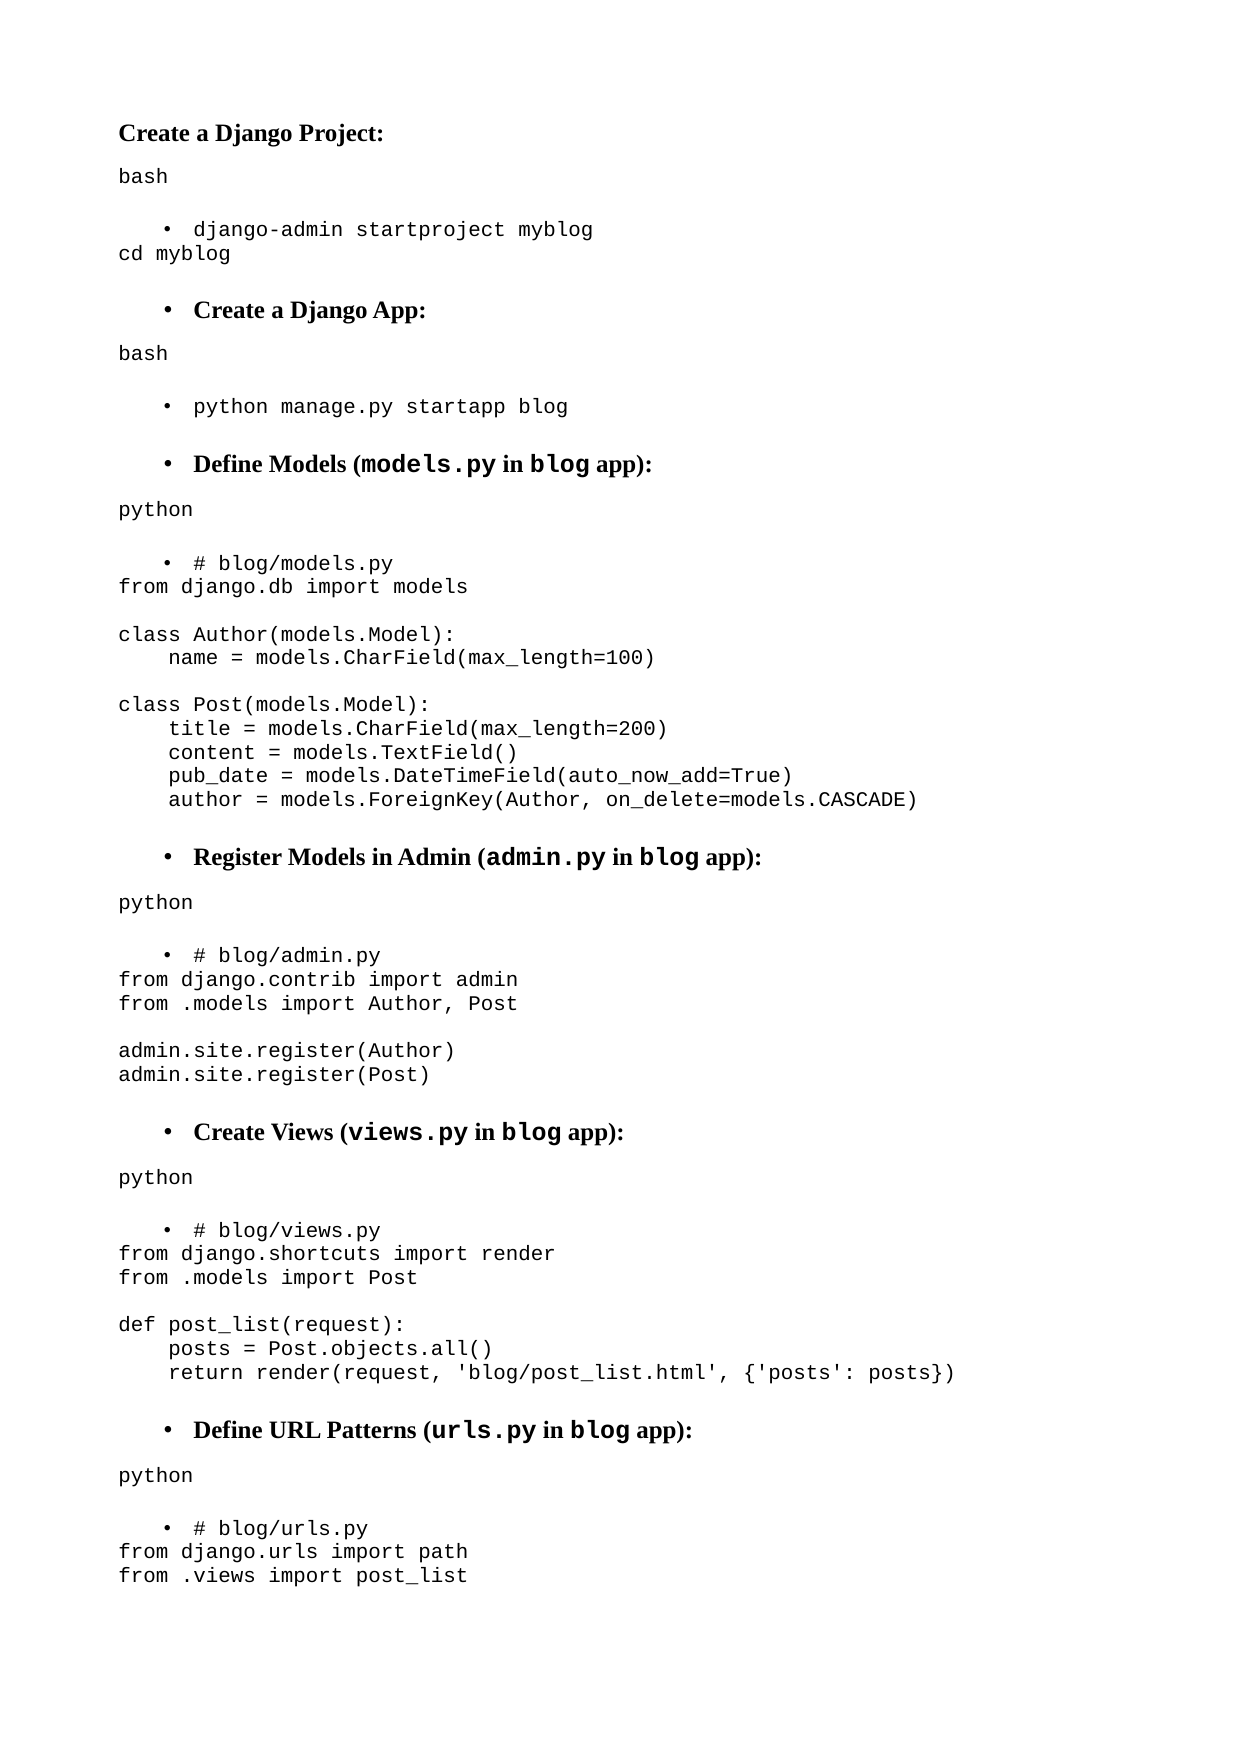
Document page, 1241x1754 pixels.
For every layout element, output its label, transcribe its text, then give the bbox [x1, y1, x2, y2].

text name = models.CharField(max_length=100) [118, 647, 1122, 671]
text return render(request, 'blog/post_list.html', {'posts': posts}) [118, 1362, 1122, 1385]
list Create Views (views.py in blog app): [164, 1117, 1122, 1147]
text from django.db import models [118, 576, 1122, 600]
text class Post(models.Model): [118, 694, 1122, 718]
list Create a Django App: [164, 296, 1122, 324]
text posts = Post.objects.all() [118, 1338, 1122, 1362]
text from django.shortcuts import render [118, 1243, 1122, 1267]
text python [118, 892, 1122, 916]
text bash [118, 343, 1122, 367]
text cd myblog [118, 242, 1122, 266]
text bash [118, 166, 1122, 189]
text title = models.CharField(max_length=200) [118, 718, 1122, 742]
text from .models import Author, Post [118, 993, 1122, 1016]
list # blog/admin.py [164, 945, 1122, 969]
text Create a Django Project: [118, 118, 1122, 147]
list # blog/models.py [164, 553, 1122, 576]
list Define URL Patterns (urls.py in blog app): [164, 1415, 1122, 1446]
list # blog/views.py [164, 1220, 1122, 1243]
list python manage.py startapp blog [164, 396, 1122, 420]
text content = models.TextField() [118, 742, 1122, 765]
text author = models.ForeignKey(Author, on_delete=models.CASCADE) [118, 789, 1122, 813]
text python [118, 1167, 1122, 1190]
list Register Models in Admin (admin.py in blog app): [164, 842, 1122, 873]
text from .views import post_list [118, 1565, 1122, 1589]
text from django.contrib import admin [118, 969, 1122, 993]
text from .models import Post [118, 1267, 1122, 1291]
text admin.site.register(Author) [118, 1040, 1122, 1063]
text pub_date = models.DateTimeField(auto_now_add=True) [118, 765, 1122, 789]
text def post_list(request): [118, 1314, 1122, 1338]
list django-admin startproject myblog [164, 219, 1122, 242]
text admin.site.register(Post) [118, 1063, 1122, 1087]
list Define Models (models.py in blog app): [164, 449, 1122, 480]
list # blog/urls.py [164, 1518, 1122, 1542]
text python [118, 1465, 1122, 1488]
text python [118, 499, 1122, 523]
text from django.urls import path [118, 1542, 1122, 1565]
text class Author(models.Model): [118, 623, 1122, 647]
